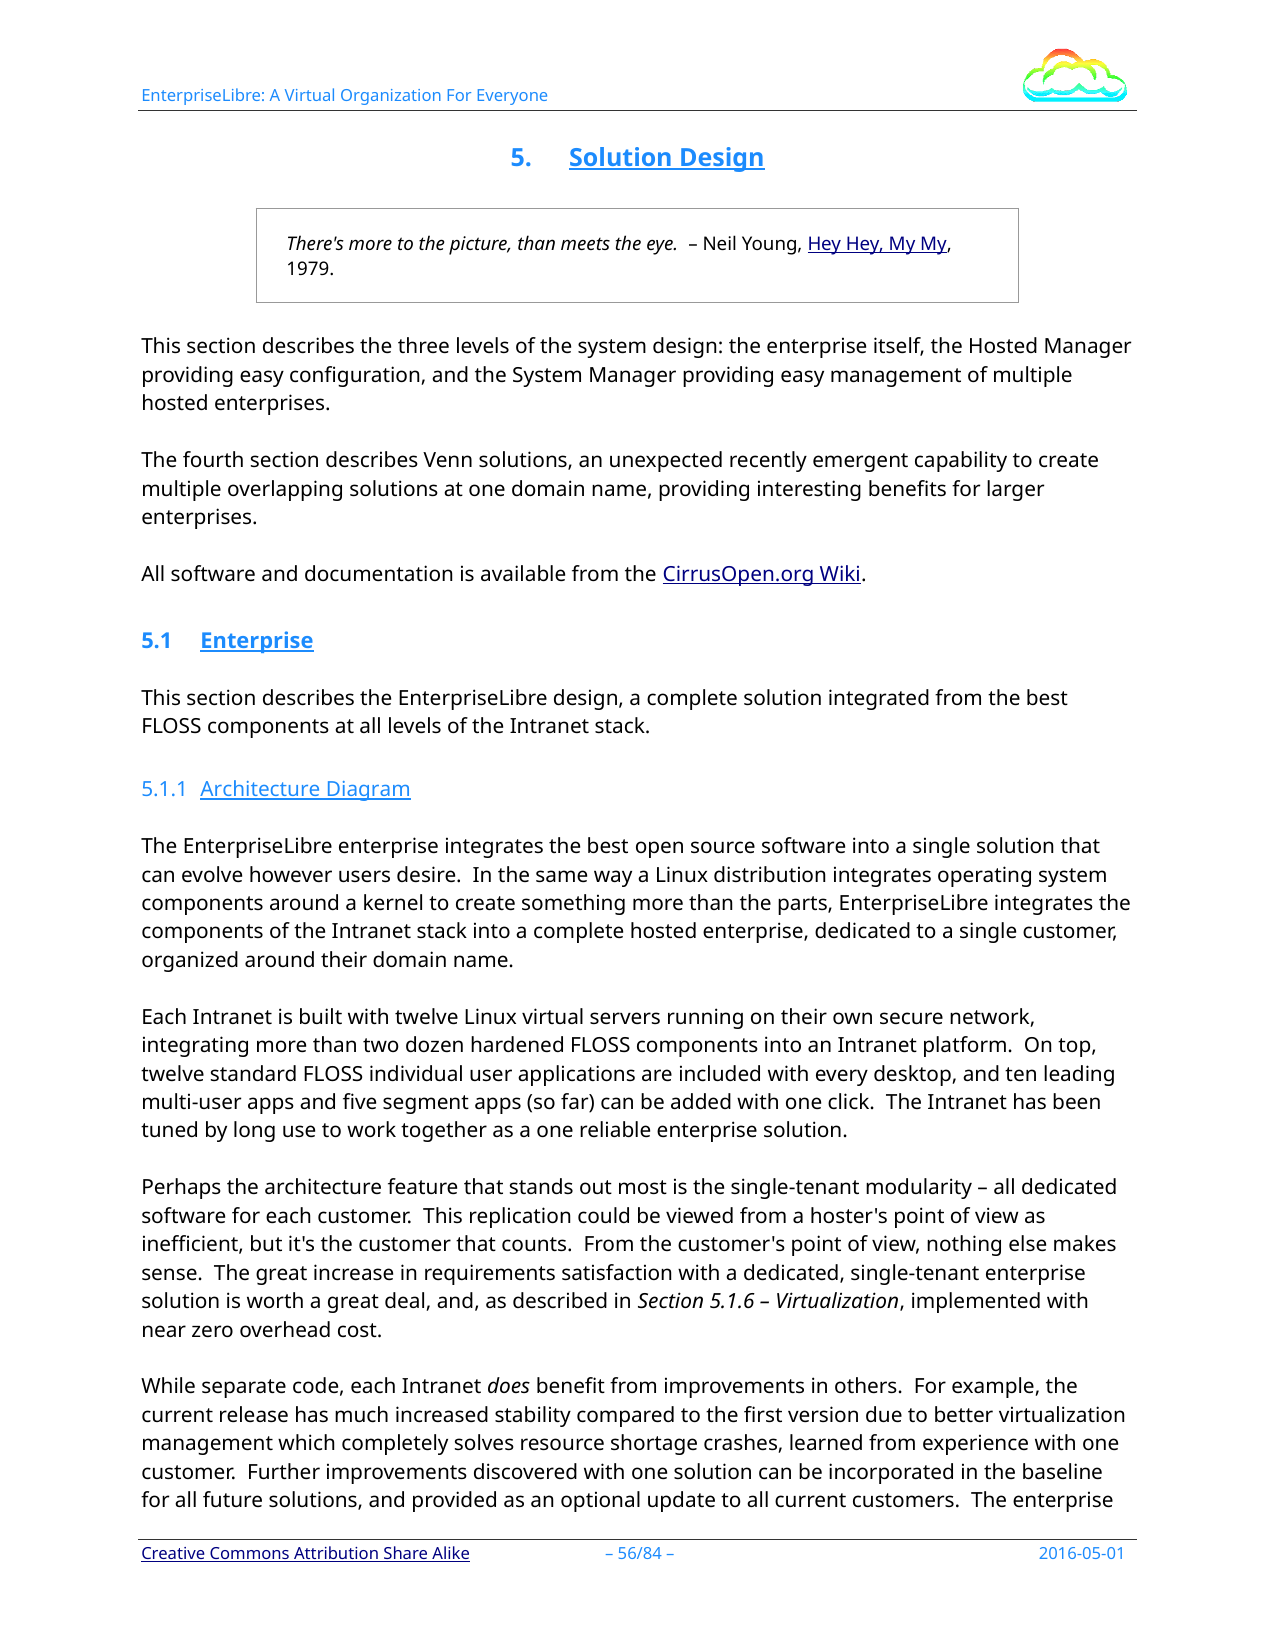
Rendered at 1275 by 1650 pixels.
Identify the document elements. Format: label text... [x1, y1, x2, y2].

text While separate code, each Intranet does benefit from improvements in others. For example, the current release has much increased stability compared to the first version due to better virtualization management which completely solves resource shortage crashes, learned from experience with one customer. Further improvements discovered with one solution can be incorporated in the baseline for all future solutions, and provided as an optional update to all current customers. The enterprise [141, 1372, 1134, 1514]
text Perhaps the architecture feature that stands out most is the single-tenant modularity – all dedicated software for each customer. This replication could be viewed from a hoster's point of view as inefficient, but it's the customer that counts. From the customer's point of view, nothing else makes sense. The great increase in requirements satisfaction with a dedicated, single-tenant enterprise solution is worth a great deal, and, as described in Section 5.1.6 – Virtualization, implemented with near zero overhead cost. [141, 1172, 1134, 1343]
text This section describes the three levels of the system design: the enterprise itself, the Hosted Manager providing easy configuration, and the System Manager providing easy management of multiple hosted enterprises. [141, 331, 1134, 417]
table_header There's more to the picture, than meets the eye. – Neil Young, Hey Hey, My My, 1979. [257, 209, 1018, 302]
subtitle Architecture Diagram [141, 774, 1134, 803]
text The EnterpriseLibre enterprise integrates the best open source software into a single solution that can evolve however users desire. In the same way a Linux distribution integrates operating system components around a kernel to create something more than the parts, EnterpriseLibre integrates the components of the Intranet stack into a complete hosted enterprise, dedicated to a single customer, organized around their domain name. [141, 831, 1134, 973]
text The fourth section describes Venn solutions, an unexpected recently emergent capability to create multiple overlapping solutions at one domain name, providing interesting benefits for larger enterprises. [141, 445, 1134, 531]
subtitle Solution Design [141, 139, 1134, 173]
picture [1022, 47, 1128, 102]
text This section describes the EnterpriseLibre design, a complete solution integrated from the best FLOSS components at all levels of the Intranet stack. [141, 683, 1134, 740]
text All software and documentation is available from the CirrusOpen.org Wiki. [141, 559, 1134, 587]
subtitle Enterprise [141, 625, 1134, 654]
text Each Intranet is built with twelve Linux virtual servers running on their own secure network, integrating more than two dozen hardened FLOSS components into an Intranet platform. On top, twelve standard FLOSS individual user applications are included with every desktop, and ten leading multi-user apps and five segment apps (so far) can be added with one click. The Intranet has been tuned by long use to work together as a one reliable enterprise solution. [141, 1002, 1134, 1144]
